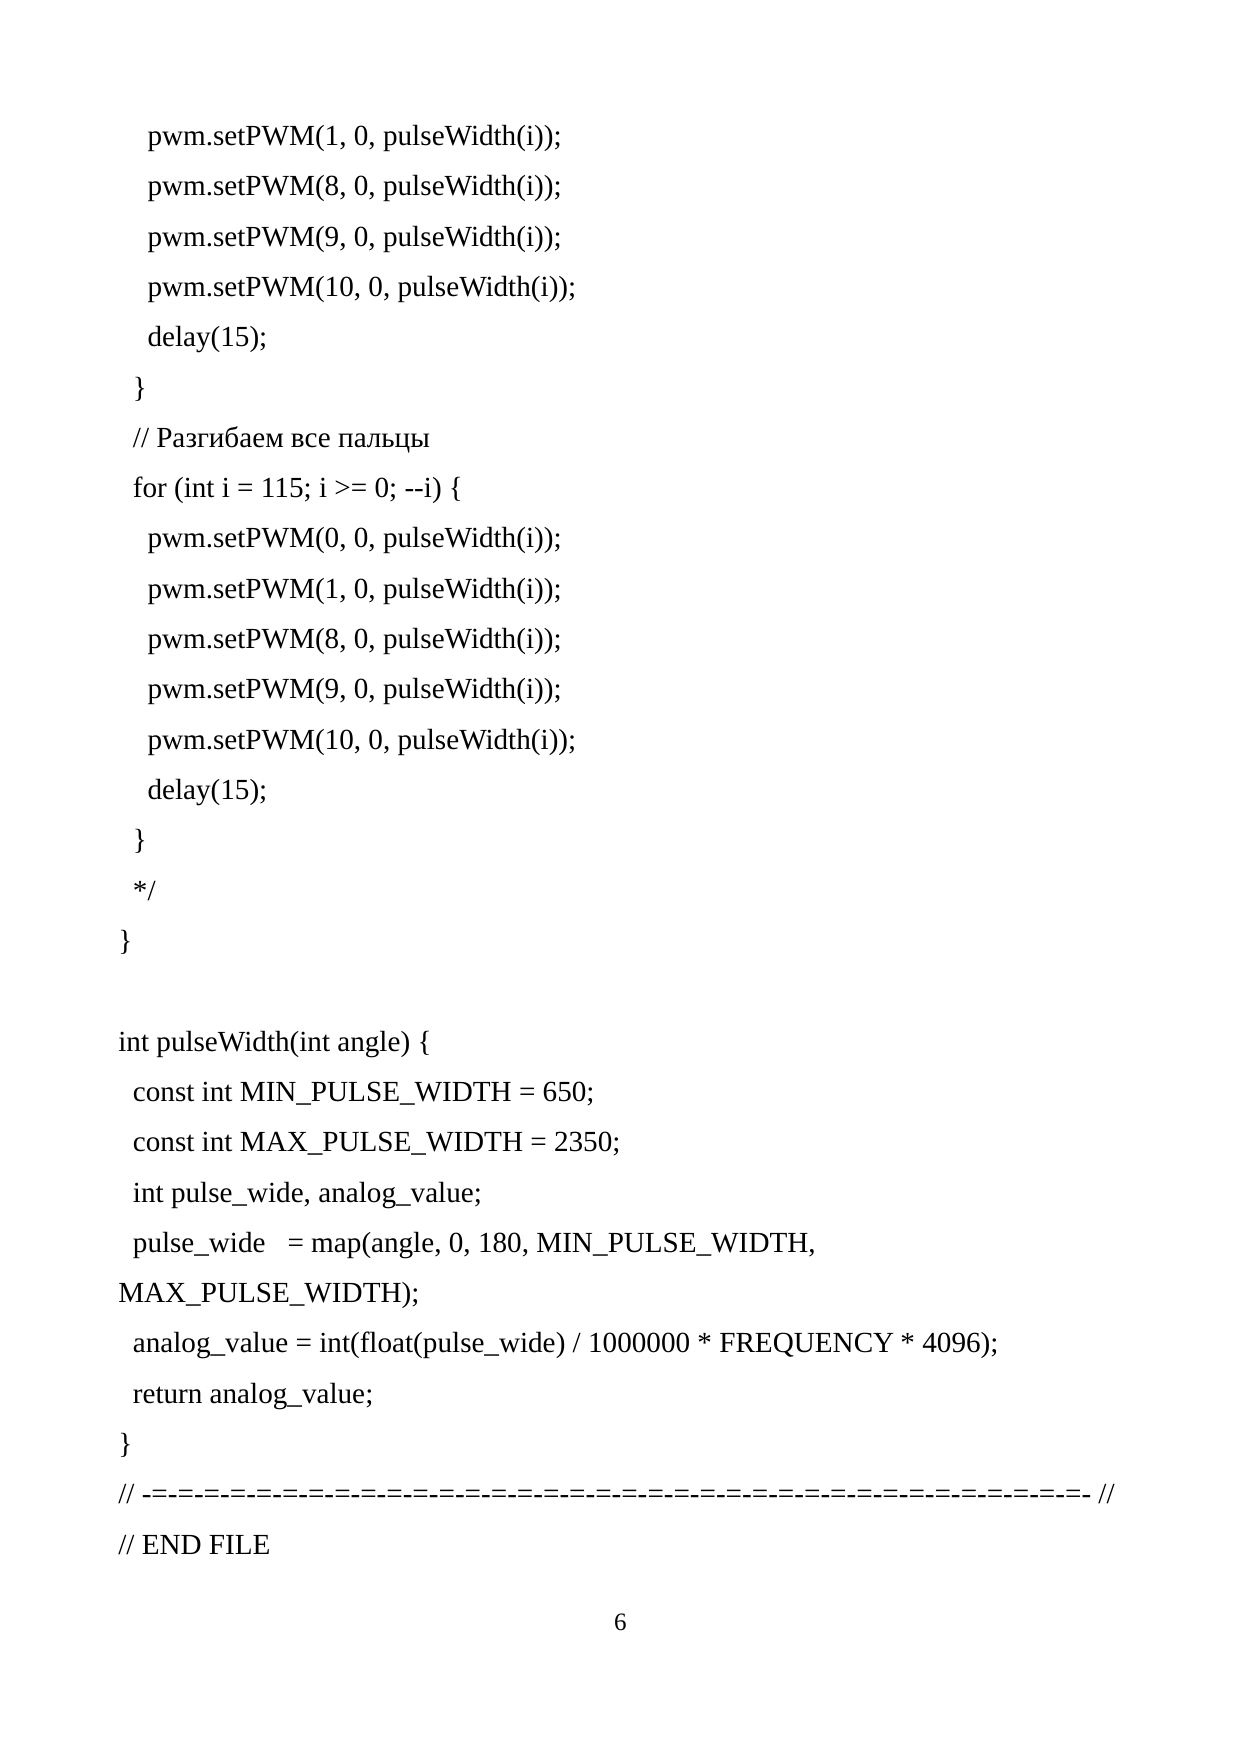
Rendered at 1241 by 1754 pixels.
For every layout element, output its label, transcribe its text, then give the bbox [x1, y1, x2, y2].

text int pulse_wide, analog_value; [118, 1175, 1122, 1208]
text pwm.setPWM(10, 0, pulseWidth(i)); [118, 269, 1122, 303]
text pulse_wide = map(angle, 0, 180, MIN_PULSE_WIDTH, MAX_PULSE_WIDTH); [118, 1225, 1122, 1309]
text pwm.setPWM(1, 0, pulseWidth(i)); [118, 571, 1122, 604]
text pwm.setPWM(1, 0, pulseWidth(i)); [118, 118, 1122, 152]
text analog_value = int(float(pulse_wide) / 1000000 * FREQUENCY * 4096); [118, 1326, 1122, 1359]
text delay(15); [118, 772, 1122, 806]
text } [118, 923, 1122, 957]
text // END FILE [118, 1527, 1122, 1560]
text const int MIN_PULSE_WIDTH = 650; [118, 1074, 1122, 1108]
text } [118, 1426, 1122, 1460]
text } [118, 822, 1122, 856]
text pwm.setPWM(9, 0, pulseWidth(i)); [118, 672, 1122, 705]
text // Разгибаем все пальцы [118, 420, 1122, 453]
text pwm.setPWM(8, 0, pulseWidth(i)); [118, 621, 1122, 655]
text const int MAX_PULSE_WIDTH = 2350; [118, 1124, 1122, 1158]
text return analog_value; [118, 1376, 1122, 1409]
text int pulseWidth(int angle) { [118, 1024, 1122, 1057]
text for (int i = 115; i >= 0; --i) { [118, 470, 1122, 504]
text delay(15); [118, 319, 1122, 353]
text pwm.setPWM(8, 0, pulseWidth(i)); [118, 168, 1122, 202]
text pwm.setPWM(10, 0, pulseWidth(i)); [118, 722, 1122, 755]
text // -=-=-=-=-=-=-=-=-=-=-=-=-=-=-=-=-=-=-=-=-=-=-=-=-=-=-=-=-=-=-=-=-=-=-=-=- // [118, 1477, 1122, 1510]
text pwm.setPWM(0, 0, pulseWidth(i)); [118, 521, 1122, 554]
text } [118, 370, 1122, 403]
text */ [118, 873, 1122, 906]
text pwm.setPWM(9, 0, pulseWidth(i)); [118, 219, 1122, 252]
